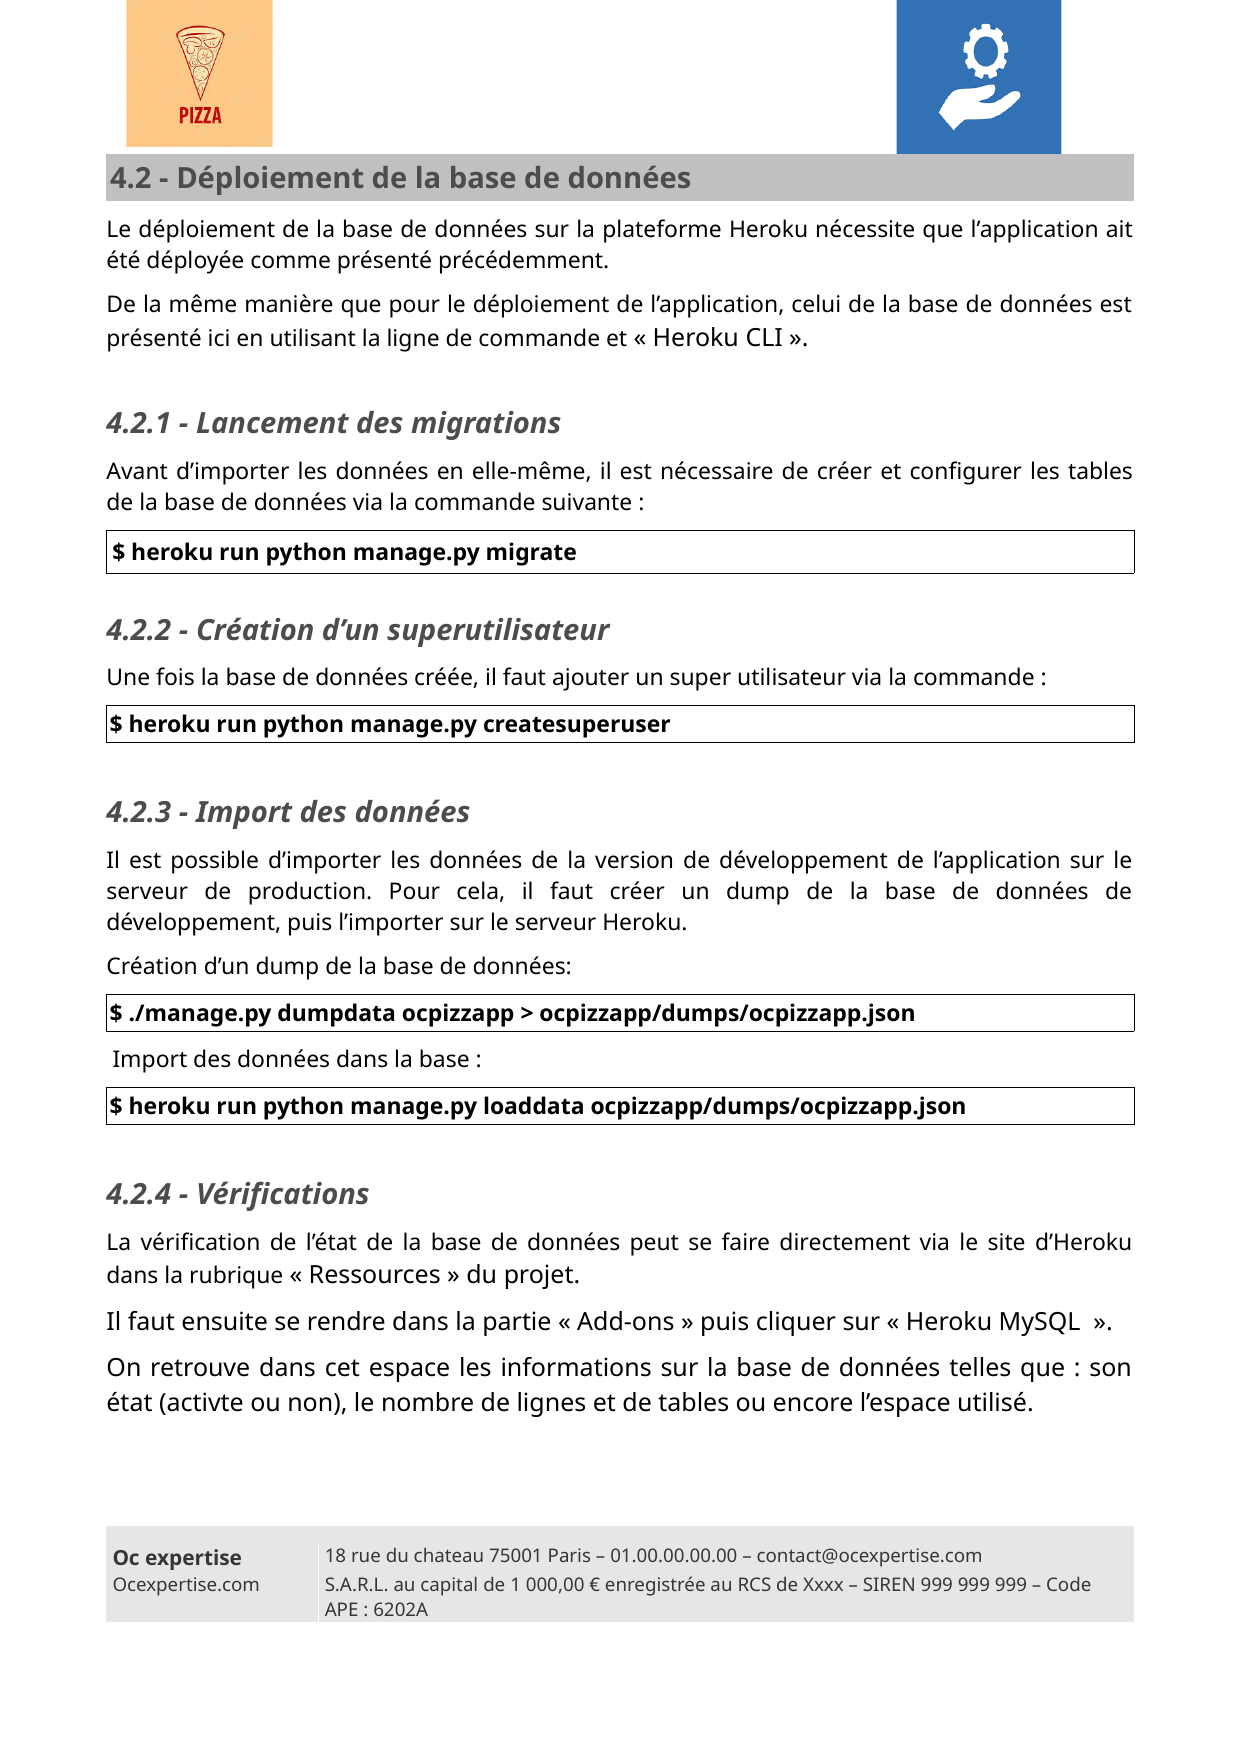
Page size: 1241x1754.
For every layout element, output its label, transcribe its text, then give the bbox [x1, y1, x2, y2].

text La vérification de l’état de la base de données peut se faire directement via le site d’Heroku dans la rubrique « Ressources » du projet. [106, 1226, 1134, 1291]
table_header $ heroku run python manage.py migrate [107, 531, 1134, 572]
picture [896, 0, 1062, 154]
text $ heroku run python manage.py loaddata ocpizzapp/dumps/ocpizzapp.json [107, 1088, 1134, 1124]
text Le déploiement de la base de données sur la plateforme Heroku nécessite que l’application ait été déployée comme présenté précédemment. [106, 213, 1134, 276]
text $ heroku run python manage.py createsuperuser [107, 706, 1134, 742]
text Il faut ensuite se rendre dans la partie « Add-ons » puis cliquer sur « Heroku MySQL ». [106, 1303, 1134, 1338]
subtitle Vérifications [106, 1174, 1134, 1213]
text Création d’un dump de la base de données: [106, 950, 1134, 981]
subtitle Lancement des migrations [106, 403, 1134, 442]
text Import des données dans la base : [112, 1043, 1134, 1075]
text Une fois la base de données créée, il faut ajouter un super utilisateur via la commande : [106, 661, 1134, 693]
text De la même manière que pour le déploiement de l’application, celui de la base de données est présenté ici en utilisant la ligne de commande et « Heroku CLI ». [106, 288, 1134, 353]
text On retrouve dans cet espace les informations sur la base de données telles que : son état (activte ou non), le nombre de lignes et de tables ou encore l’espace utilisé. [106, 1350, 1134, 1418]
subtitle Déploiement de la base de données [107, 155, 1133, 200]
text Avant d’importer les données en elle-même, il est nécessaire de créer et configurer les tables de la base de données via la commande suivante : [106, 455, 1134, 517]
subtitle Import des données [106, 792, 1134, 831]
text Il est possible d’importer les données de la version de développement de l’application sur le serveur de production. Pour cela, il faut créer un dump de la base de données de développement, puis l’importer sur le serveur Heroku. [106, 844, 1134, 937]
text $ ./manage.py dumpdata ocpizzapp > ocpizzapp/dumps/ocpizzapp.json [107, 995, 1134, 1031]
picture [126, 0, 273, 147]
subtitle Création d’un superutilisateur [106, 609, 1134, 649]
